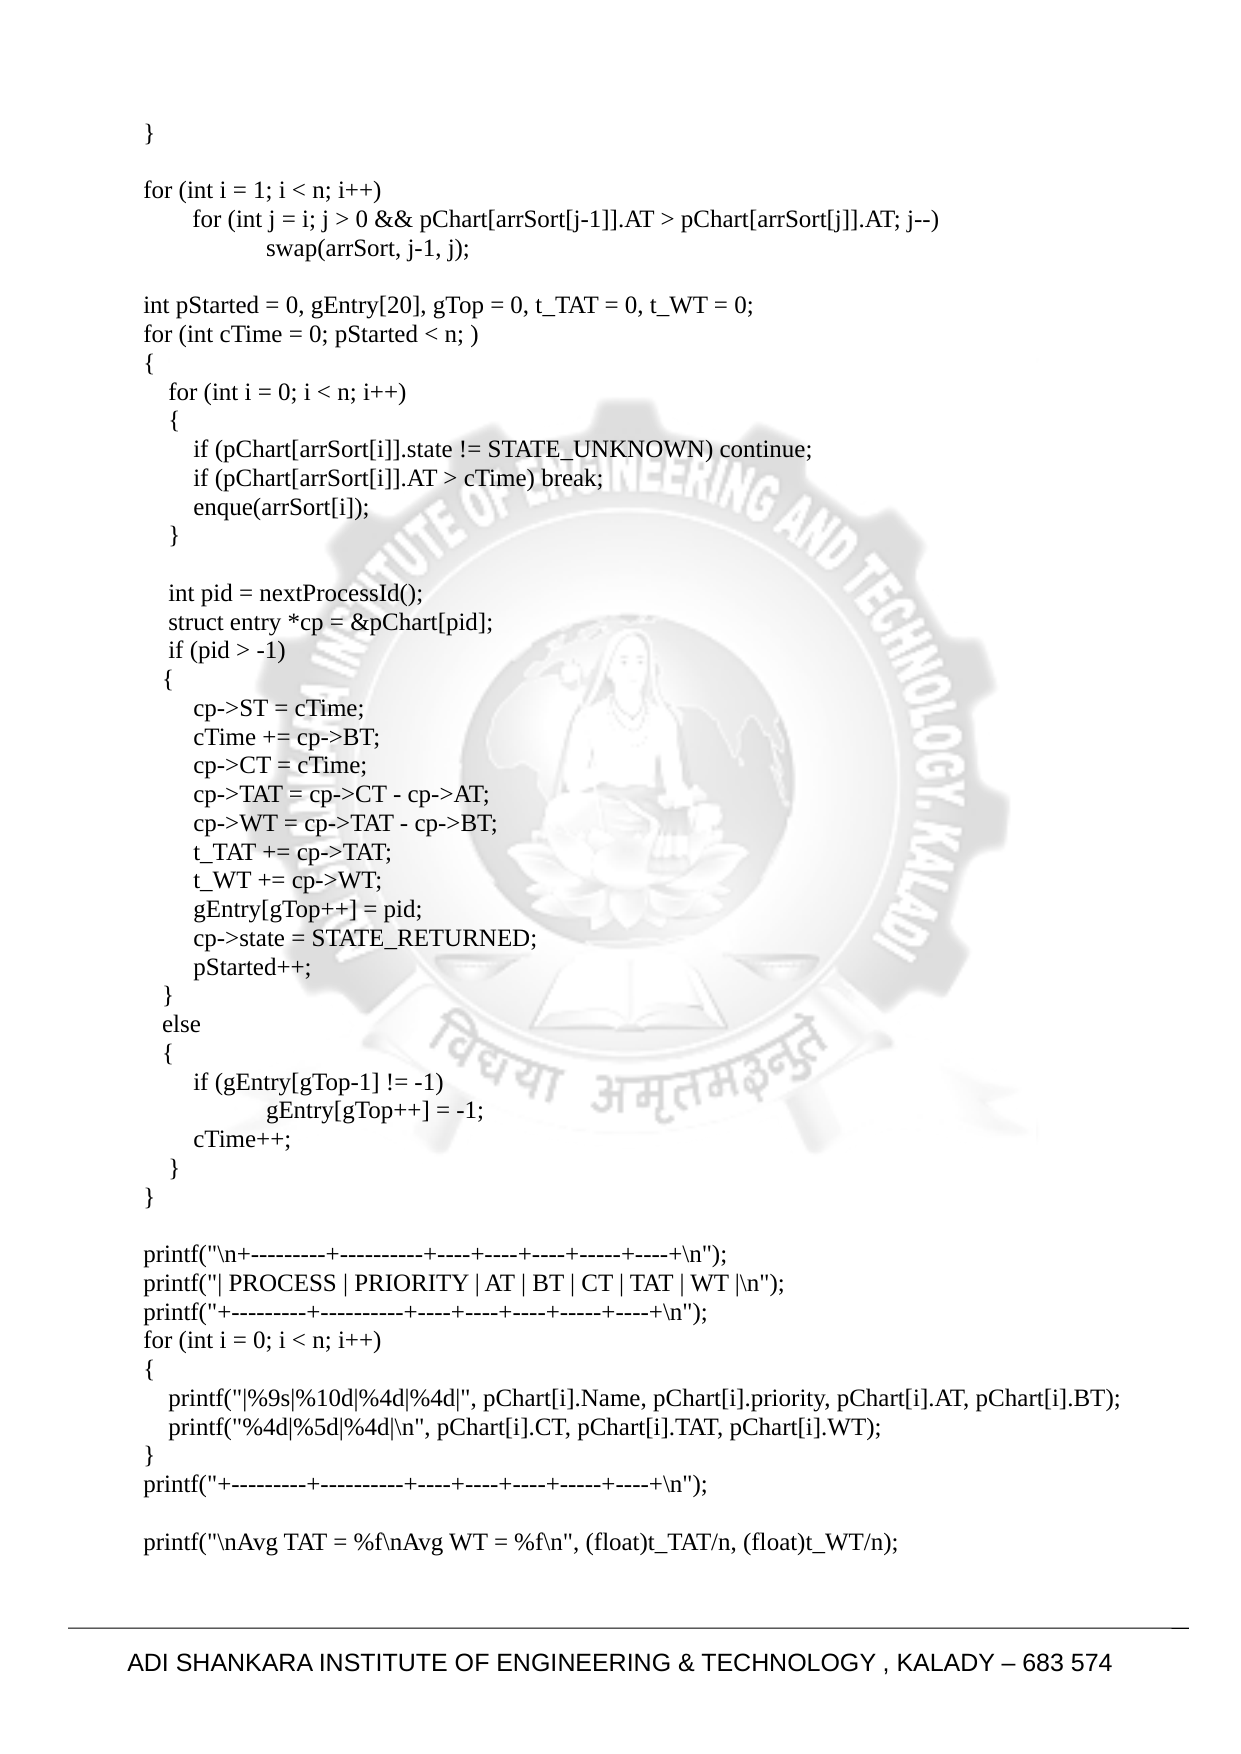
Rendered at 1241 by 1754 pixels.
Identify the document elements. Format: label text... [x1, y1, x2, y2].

text { printf("|%9s|%10d|%4d|%4d|", pChart[i].Name, pChart[i].priority, pChart[i].AT, pChart[i].BT); printf("%4d|%5d|%4d|\n", pChart[i].CT, pChart[i].TAT, pChart[i].WT); } printf("+---------+----------+----+----+----+-----+----+\n"); printf("\nAvg TAT = %f\nAvg WT = %f\n", (float)t_TAT/n, (float)t_WT/n); [118, 1354, 1122, 1556]
text { if (gEntry[gTop-1] != -1) [118, 1038, 1122, 1096]
text gEntry[gTop++] = -1; cTime++; } } printf("\n+---------+----------+----+----+----+-----+----+\n"); printf("| PROCESS | PRIORITY | AT | BT | CT | TAT | WT |\n"); printf("+---------+----------+----+----+----+-----+----+\n"); for (int i = 0; i < n; i++) [118, 1096, 1122, 1354]
text { if (pChart[arrSort[i]].state != STATE_UNKNOWN) continue; if (pChart[arrSort[i]].AT > cTime) break; enque(arrSort[i]); } int pid = nextProcessId(); struct entry *cp = &pChart[pid]; if (pid > -1) [118, 406, 1122, 664]
text } for (int i = 1; i < n; i++) for (int j = i; j > 0 && pChart[arrSort[j-1]].AT > pChart[arrSort[j]].AT; j--) swap(arrSort, j-1, j); int pStarted = 0, gEntry[20], gTop = 0, t_TAT = 0, t_WT = 0; for (int cTime = 0; pStarted < n; ) [118, 118, 1122, 348]
text { cp->ST = cTime; cTime += cp->BT; cp->CT = cTime; cp->TAT = cp->CT - cp->AT; cp->WT = cp->TAT - cp->BT; t_TAT += cp->TAT; t_WT += cp->WT; gEntry[gTop++] = pid; cp->state = STATE_RETURNED; pStarted++; } [118, 664, 1122, 1009]
text { for (int i = 0; i < n; i++) [118, 348, 1122, 406]
text else [118, 1009, 1122, 1038]
